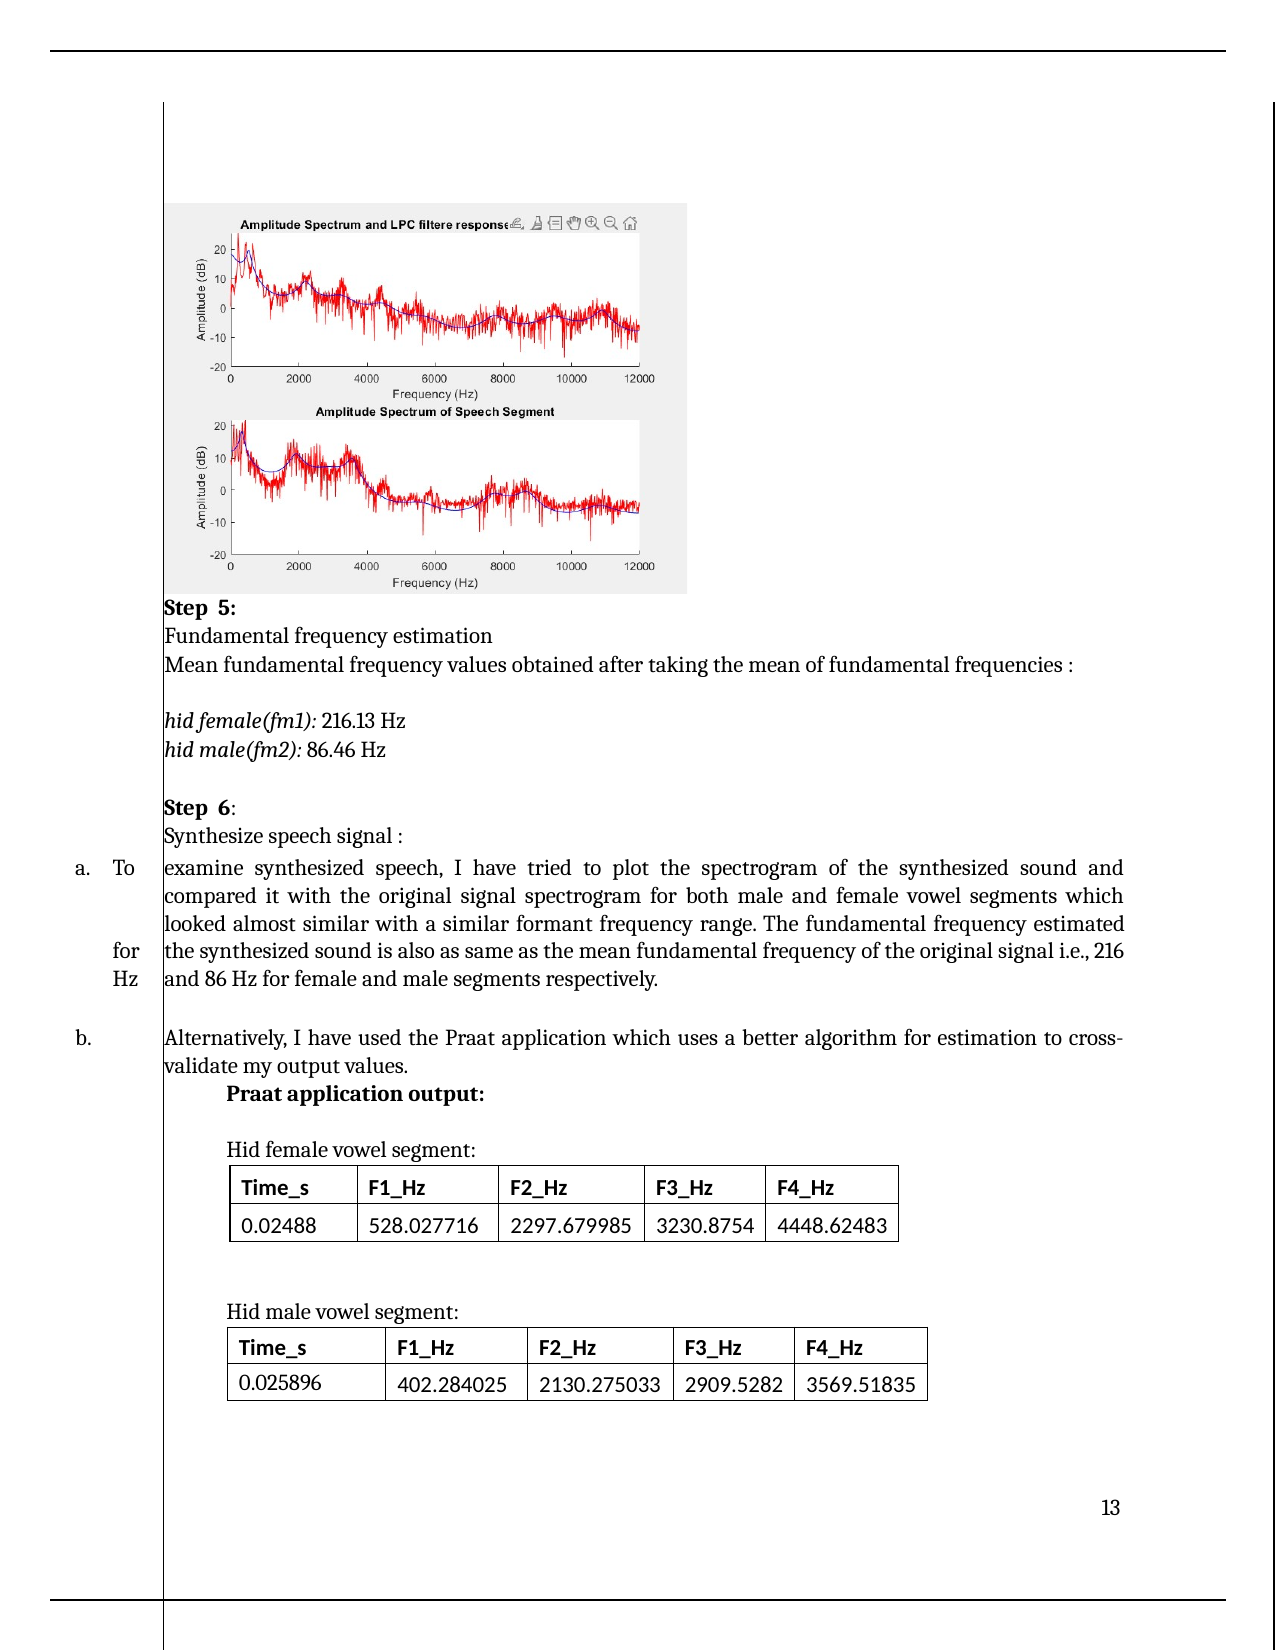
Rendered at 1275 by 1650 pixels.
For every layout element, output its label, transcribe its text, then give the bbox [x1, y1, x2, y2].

text [149, 795, 163, 821]
table_cell 4448.62483 [766, 1204, 898, 1241]
table_cell 2909.5282 [674, 1364, 794, 1400]
text [149, 595, 163, 621]
table_cell 3569.51835 [795, 1364, 927, 1400]
list To examine synthesized speech, I have tried to plot the spectrogram of the synthesized sound and compared it with the original signal spectrogram for both male and female vowel segments which looked almost similar with a similar formant frequency range. The fundamental frequency estimated for the synthesized sound is also as same as the mean fundamental frequency of the original signal i.e., 216 Hz and 86 Hz for female and male segments respectively. [75, 855, 163, 992]
table_cell 3230.8754 [645, 1204, 765, 1241]
text Hid female vowel segment: [226, 1137, 1126, 1163]
table_cell 2130.275033 [528, 1364, 673, 1400]
table_cell 2297.679985 [499, 1204, 644, 1241]
text hid female(fm1): 216.13 Hz [164, 708, 1146, 734]
list Alternatively, I have used the Praat application which uses a better algorithm for estimation to cross-validate my output values. [75, 1025, 163, 1079]
table_header F2_Hz [528, 1328, 673, 1363]
table_header Time_s [228, 1328, 385, 1363]
table_header Time_s [231, 1166, 357, 1203]
text Mean fundamental frequency values obtained after taking the mean of fundamental frequencies : [164, 651, 1126, 678]
text Synthesize speech signal : [164, 823, 1126, 849]
text Step 5: [164, 595, 1146, 621]
table_header F1_Hz [358, 1166, 498, 1203]
list Alternatively, I have used the Praat application which uses a better algorithm for estimation to cross-validate my output values. [164, 1025, 1126, 1079]
table_cell 0.02488 [231, 1204, 357, 1241]
text Fundamental frequency estimation [164, 623, 1126, 650]
table_header F1_Hz [386, 1328, 527, 1363]
table_header F4_Hz [766, 1166, 898, 1203]
table_cell 0.025896 [228, 1364, 385, 1400]
list To examine synthesized speech, I have tried to plot the spectrogram of the synthesized sound and compared it with the original signal spectrogram for both male and female vowel segments which looked almost similar with a similar formant frequency range. The fundamental frequency estimated for the synthesized sound is also as same as the mean fundamental frequency of the original signal i.e., 216 Hz and 86 Hz for female and male segments respectively. [164, 855, 1126, 992]
text Praat application output: [226, 1080, 1146, 1107]
table_cell 528.027716 [358, 1204, 498, 1241]
table_header F3_Hz [645, 1166, 765, 1203]
table_cell 402.284025 [386, 1364, 527, 1400]
table_header F3_Hz [674, 1328, 794, 1363]
text Hid male vowel segment: [226, 1298, 1126, 1325]
text Step 6: [164, 795, 1146, 821]
table_header F4_Hz [795, 1328, 927, 1363]
text hid male(fm2): 86.46 Hz [164, 737, 1146, 763]
table_header F2_Hz [499, 1166, 644, 1203]
